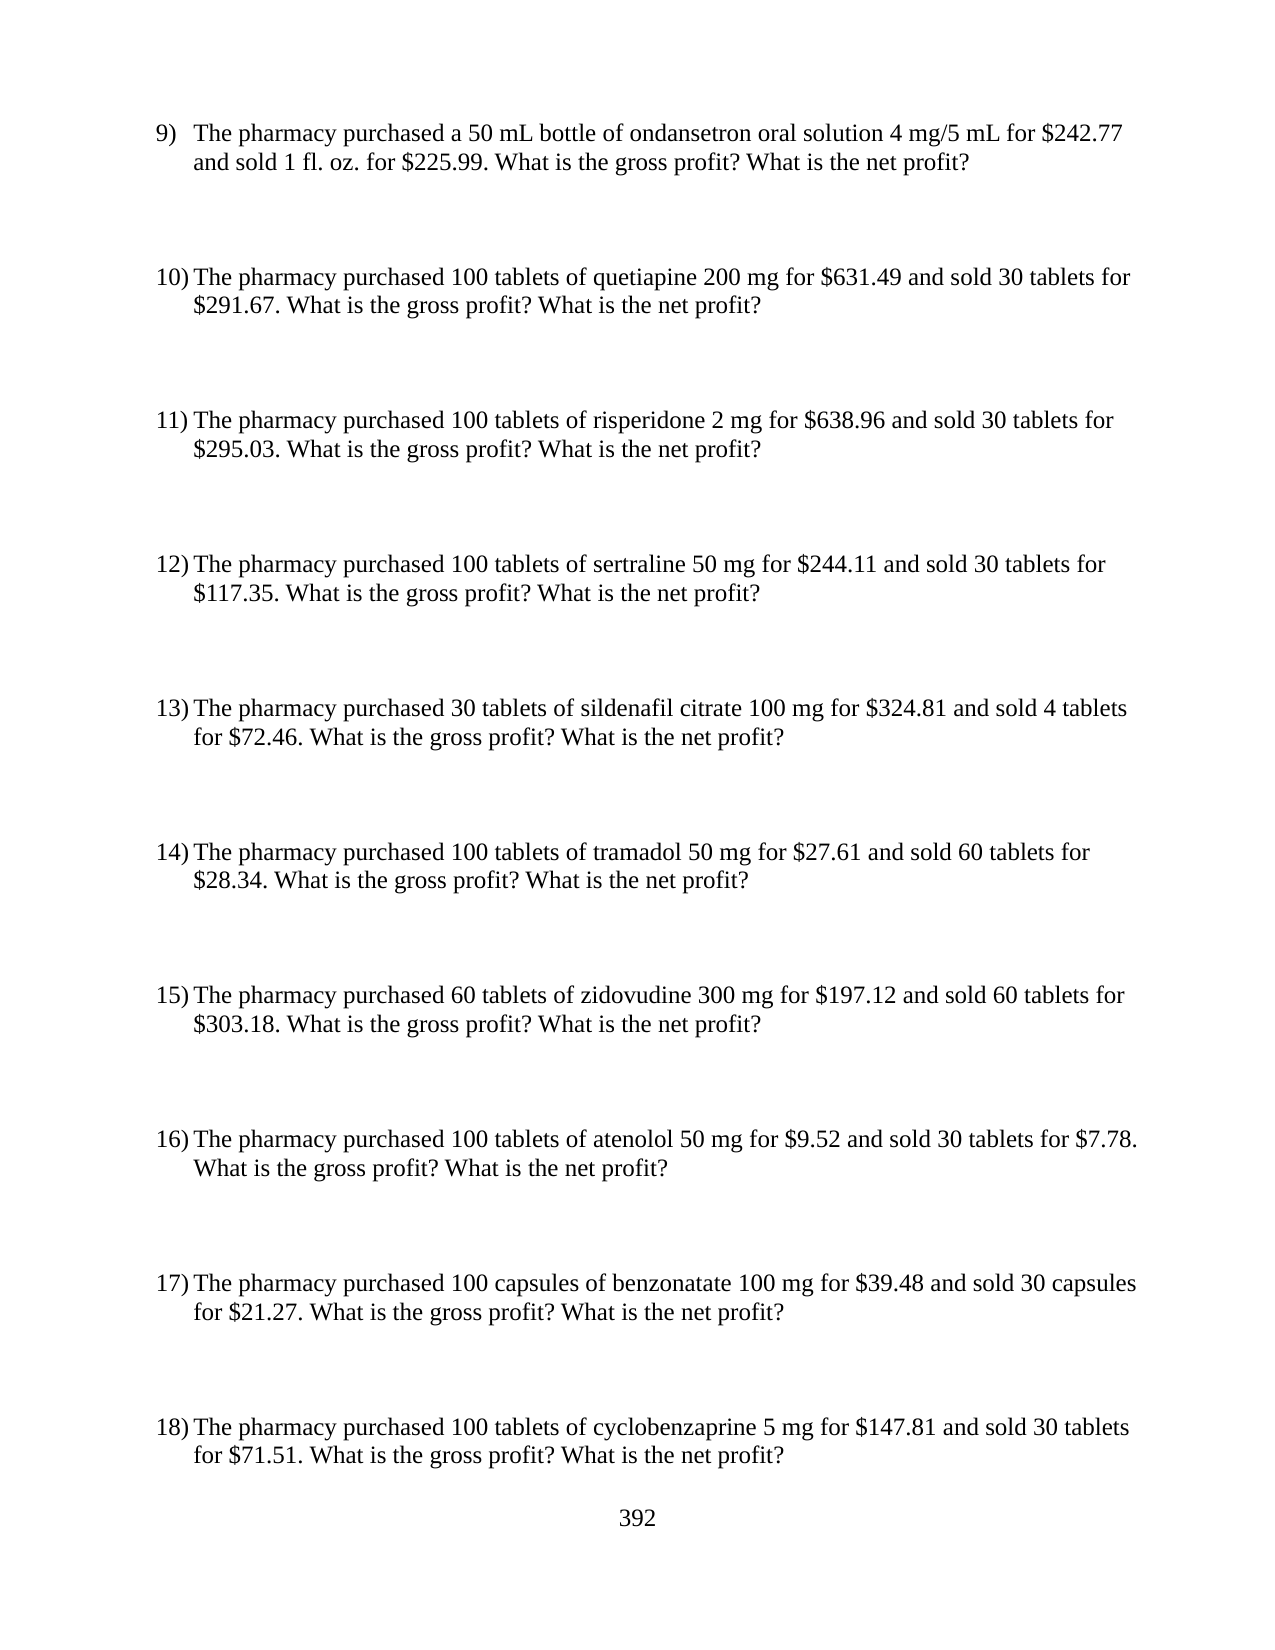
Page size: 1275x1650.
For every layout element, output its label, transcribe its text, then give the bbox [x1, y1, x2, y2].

list The pharmacy purchased 100 tablets of risperidone 2 mg for $638.96 and sold 30 tablets for $295.03. What is the gross profit? What is the net profit? [156, 406, 1157, 463]
list The pharmacy purchased 100 tablets of cyclobenzaprine 5 mg for $147.81 and sold 30 tablets for $71.51. What is the gross profit? What is the net profit? [156, 1412, 1157, 1469]
list The pharmacy purchased 100 tablets of sertraline 50 mg for $244.11 and sold 30 tablets for $117.35. What is the gross profit? What is the net profit? [156, 549, 1157, 607]
list The pharmacy purchased 100 capsules of benzonatate 100 mg for $39.48 and sold 30 capsules for $21.27. What is the gross profit? What is the net profit? [156, 1268, 1157, 1326]
list The pharmacy purchased 100 tablets of tramadol 50 mg for $27.61 and sold 60 tablets for $28.34. What is the gross profit? What is the net profit? [156, 837, 1157, 894]
list The pharmacy purchased 30 tablets of sildenafil citrate 100 mg for $324.81 and sold 4 tablets for $72.46. What is the gross profit? What is the net profit? [156, 693, 1157, 751]
list The pharmacy purchased 60 tablets of zidovudine 300 mg for $197.12 and sold 60 tablets for $303.18. What is the gross profit? What is the net profit? [156, 981, 1157, 1038]
list The pharmacy purchased 100 tablets of quetiapine 200 mg for $631.49 and sold 30 tablets for $291.67. What is the gross profit? What is the net profit? [156, 262, 1157, 319]
list The pharmacy purchased a 50 mL bottle of ondansetron oral solution 4 mg/5 mL for $242.77 and sold 1 fl. oz. for $225.99. What is the gross profit? What is the net profit? [156, 118, 1157, 176]
list The pharmacy purchased 100 tablets of atenolol 50 mg for $9.52 and sold 30 tablets for $7.78. What is the gross profit? What is the net profit? [156, 1124, 1157, 1182]
